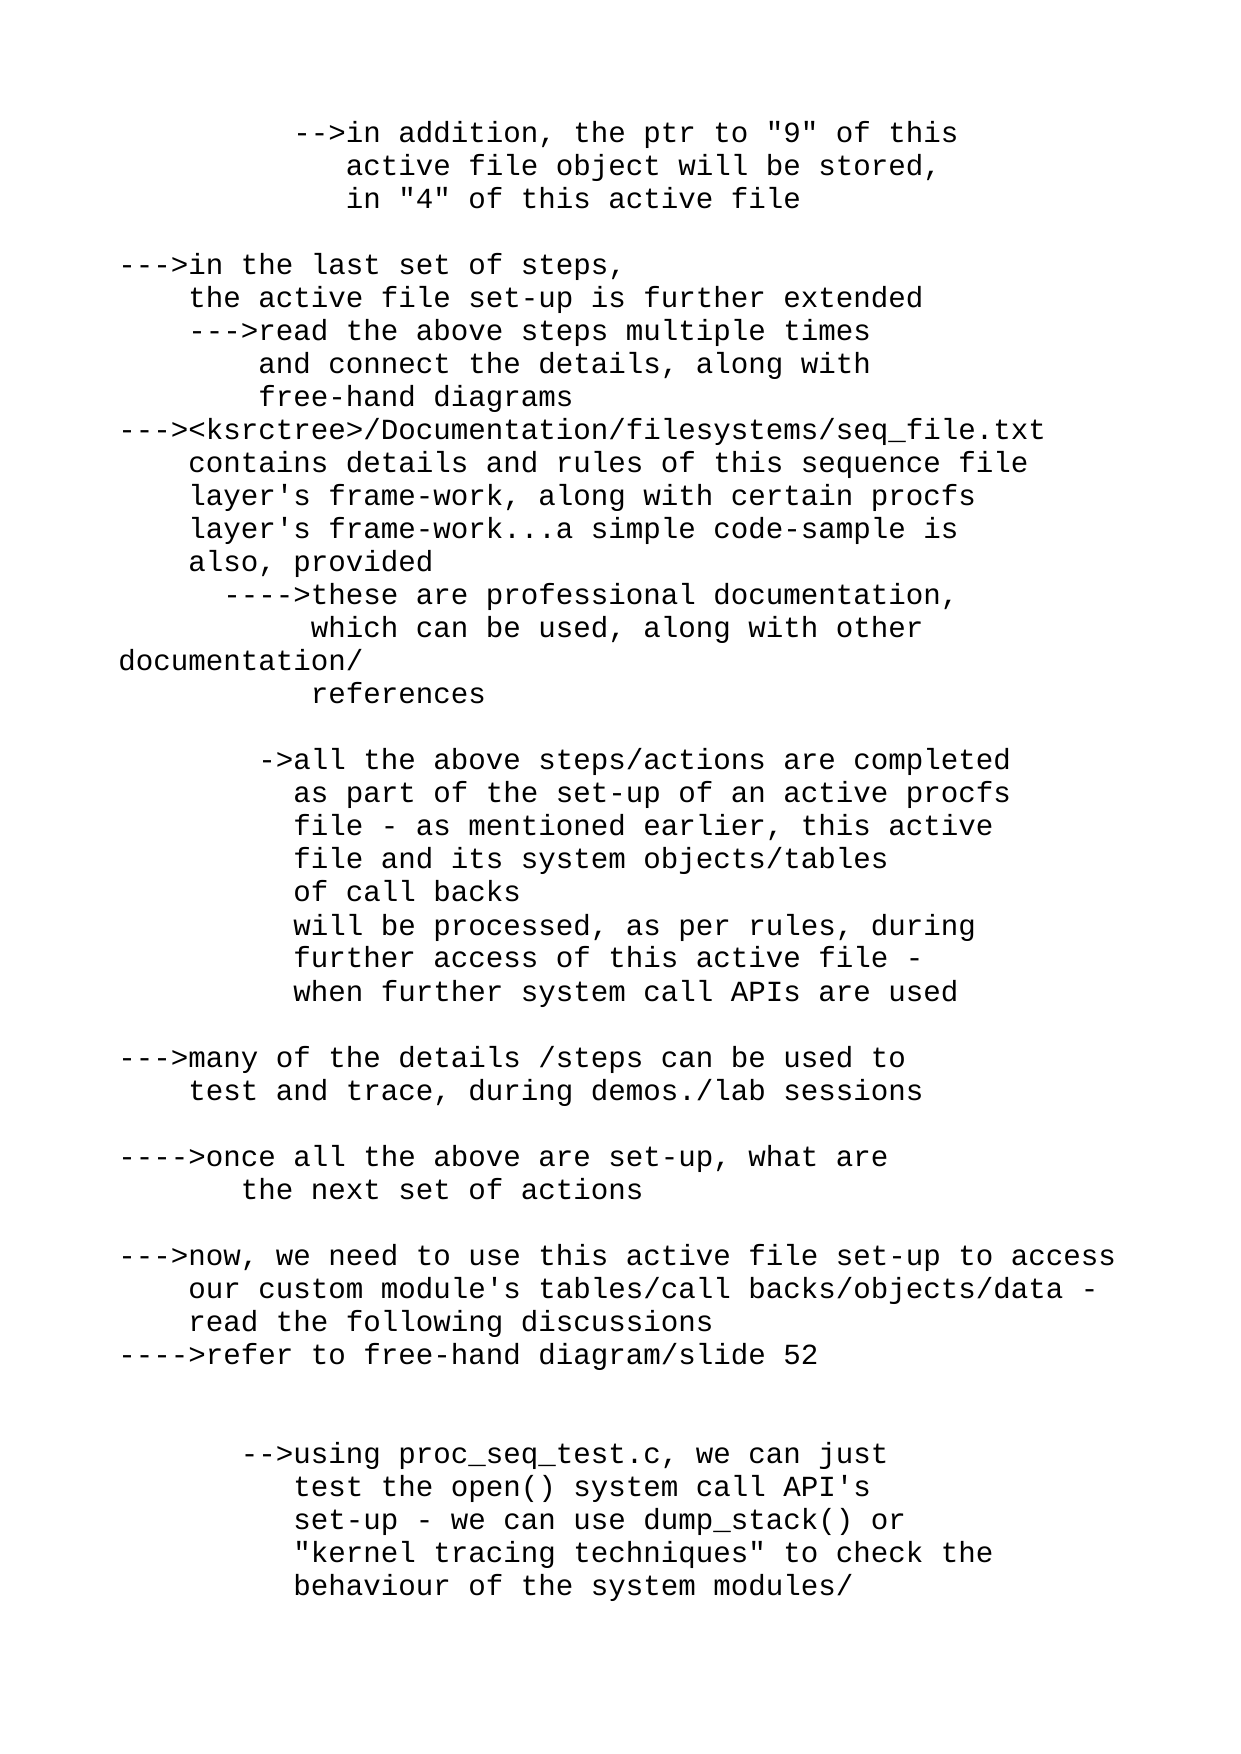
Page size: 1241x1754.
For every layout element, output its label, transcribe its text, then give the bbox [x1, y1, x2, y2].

text the active file set-up is further extended [118, 283, 1122, 316]
text ->all the above steps/actions are completed [118, 746, 1122, 778]
text references [118, 679, 1122, 712]
text -->using proc_seq_test.c, we can just [118, 1439, 1122, 1472]
text read the following discussions [118, 1307, 1122, 1340]
text further access of this active file - [118, 944, 1122, 977]
text ---><ksrctree>/Documentation/filesystems/seq_file.txt [118, 415, 1122, 448]
text --->read the above steps multiple times [118, 316, 1122, 349]
text --->now, we need to use this active file set-up to access [118, 1241, 1122, 1274]
text behaviour of the system modules/ [118, 1571, 1122, 1604]
text in "4" of this active file [118, 184, 1122, 217]
text free-hand diagrams [118, 382, 1122, 415]
text ---->once all the above are set-up, what are [118, 1142, 1122, 1175]
text as part of the set-up of an active procfs [118, 778, 1122, 812]
text test and trace, during demos./lab sessions [118, 1076, 1122, 1109]
text active file object will be stored, [118, 151, 1122, 184]
text ---->refer to free-hand diagram/slide 52 [118, 1340, 1122, 1373]
text also, provided [118, 547, 1122, 580]
text --->many of the details /steps can be used to [118, 1043, 1122, 1076]
text the next set of actions [118, 1175, 1122, 1208]
text set-up - we can use dump_stack() or [118, 1505, 1122, 1538]
text test the open() system call API's [118, 1472, 1122, 1505]
text our custom module's tables/call backs/objects/data - [118, 1274, 1122, 1307]
text ---->these are professional documentation, [118, 580, 1122, 613]
text file and its system objects/tables [118, 844, 1122, 878]
text -->in addition, the ptr to "9" of this [118, 118, 1122, 151]
text file - as mentioned earlier, this active [118, 812, 1122, 844]
text contains details and rules of this sequence file [118, 448, 1122, 481]
text --->in the last set of steps, [118, 250, 1122, 283]
text layer's frame-work...a simple code-sample is [118, 514, 1122, 547]
text which can be used, along with other documentation/ [118, 613, 1122, 679]
text layer's frame-work, along with certain procfs [118, 481, 1122, 514]
text of call backs [118, 878, 1122, 911]
text will be processed, as per rules, during [118, 911, 1122, 944]
text when further system call APIs are used [118, 977, 1122, 1010]
text "kernel tracing techniques" to check the [118, 1538, 1122, 1571]
text and connect the details, along with [118, 349, 1122, 382]
